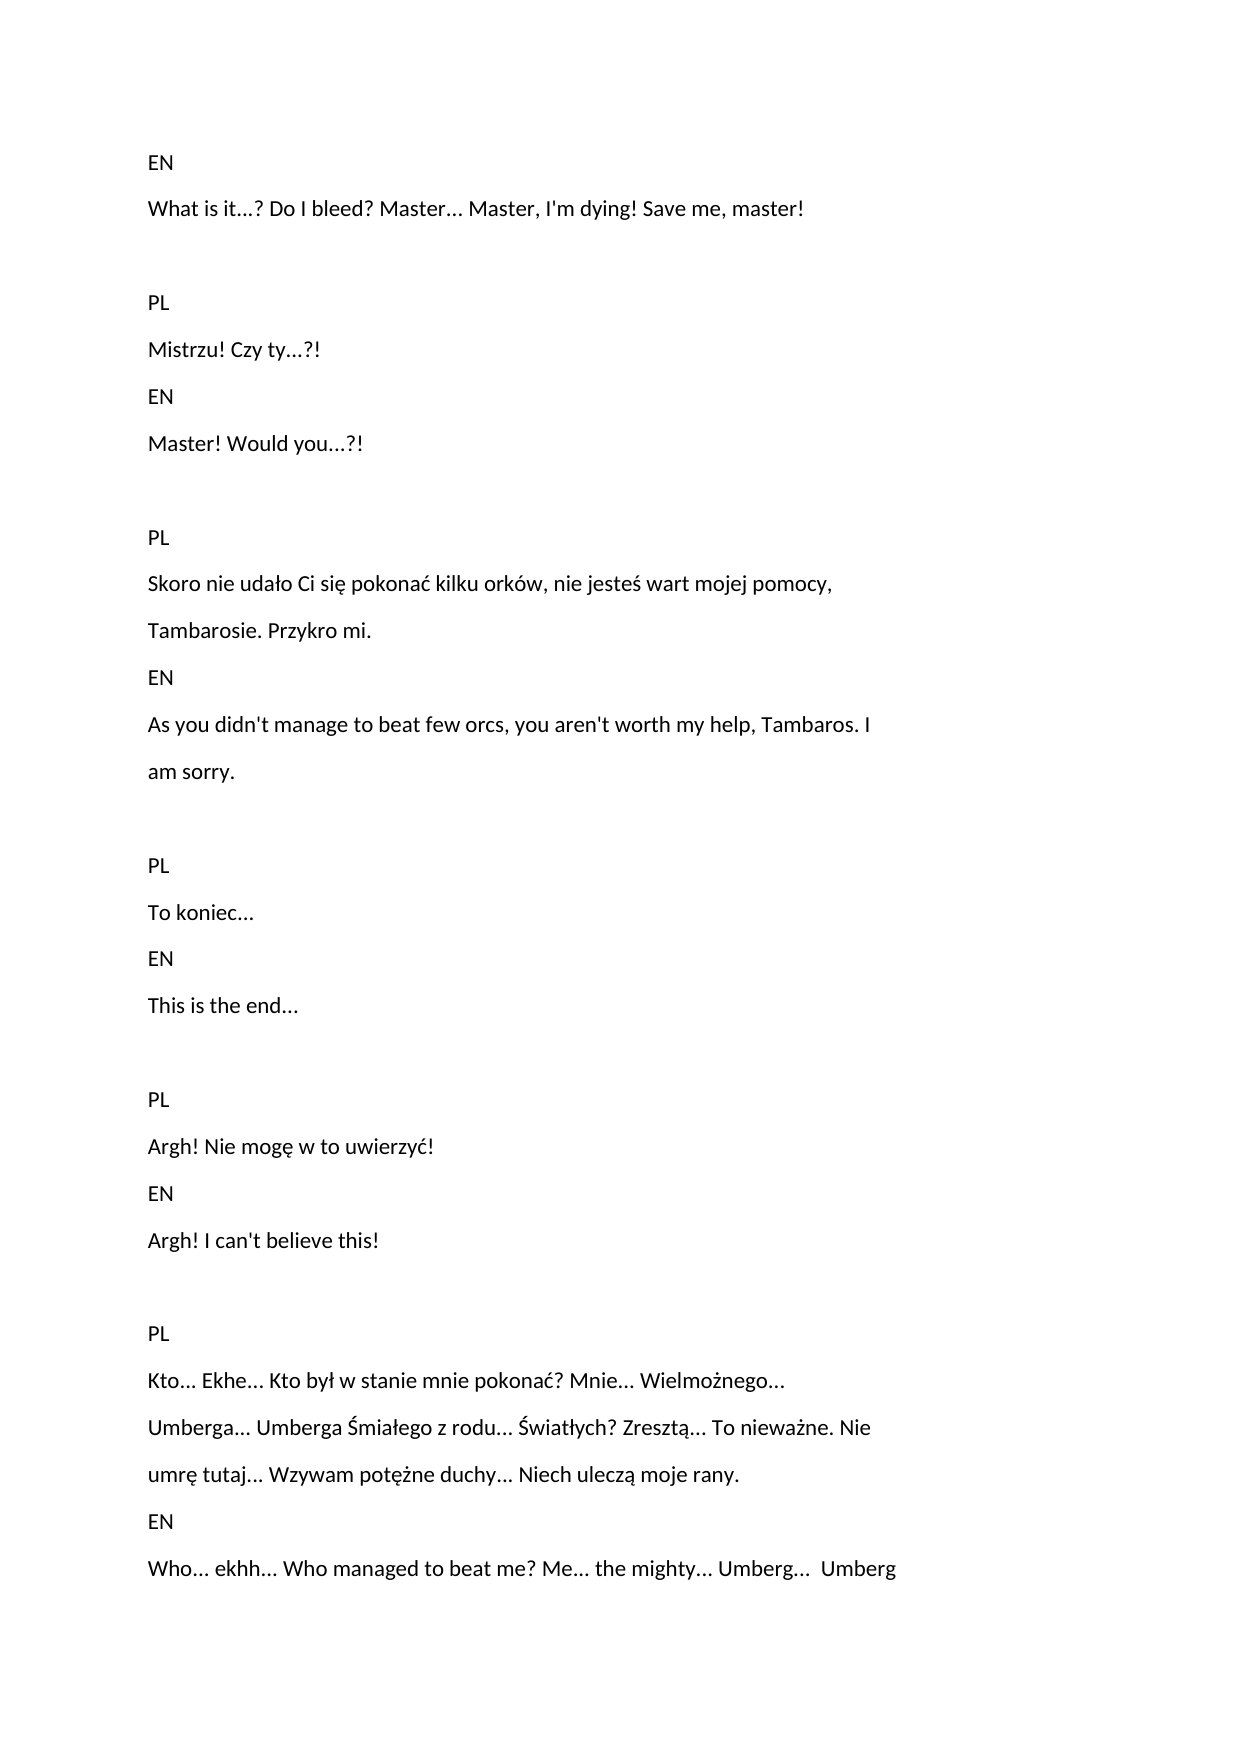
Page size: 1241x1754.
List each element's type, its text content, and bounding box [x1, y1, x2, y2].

text am sorry. [148, 757, 1093, 785]
text PL [148, 1085, 1093, 1113]
text Mistrzu! Czy ty...?! [148, 335, 1093, 363]
text Tambarosie. Przykro mi. [148, 616, 1093, 644]
text EN [148, 1179, 1093, 1207]
text Skoro nie udało Ci się pokonać kilku orków, nie jesteś wart mojej pomocy, [148, 569, 1093, 597]
text Master! Would you...?! [148, 429, 1093, 457]
text Argh! I can't believe this! [148, 1226, 1093, 1254]
text Kto... Ekhe... Kto był w stanie mnie pokonać? Mnie... Wielmożnego... [148, 1366, 1093, 1394]
text EN [148, 382, 1093, 410]
text This is the end... [148, 991, 1093, 1019]
text To koniec... [148, 898, 1093, 926]
text Who... ekhh... Who managed to beat me? Me... the mighty... Umberg... Umberg [148, 1554, 1093, 1582]
text umrę tutaj... Wzywam potężne duchy... Niech uleczą moje rany. [148, 1460, 1093, 1488]
text PL [148, 523, 1093, 551]
text EN [148, 944, 1093, 972]
text PL [148, 851, 1093, 879]
text What is it...? Do I bleed? Master... Master, I'm dying! Save me, master! [148, 194, 1093, 222]
text Umberga... Umberga Śmiałego z rodu... Światłych? Zresztą... To nieważne. Nie [148, 1413, 1093, 1441]
text EN [148, 663, 1093, 691]
text As you didn't manage to beat few orcs, you aren't worth my help, Tambaros. I [148, 710, 1093, 738]
text EN [148, 1507, 1093, 1535]
text PL [148, 1319, 1093, 1347]
text PL [148, 288, 1093, 316]
text EN [148, 148, 1093, 176]
text Argh! Nie mogę w to uwierzyć! [148, 1132, 1093, 1160]
